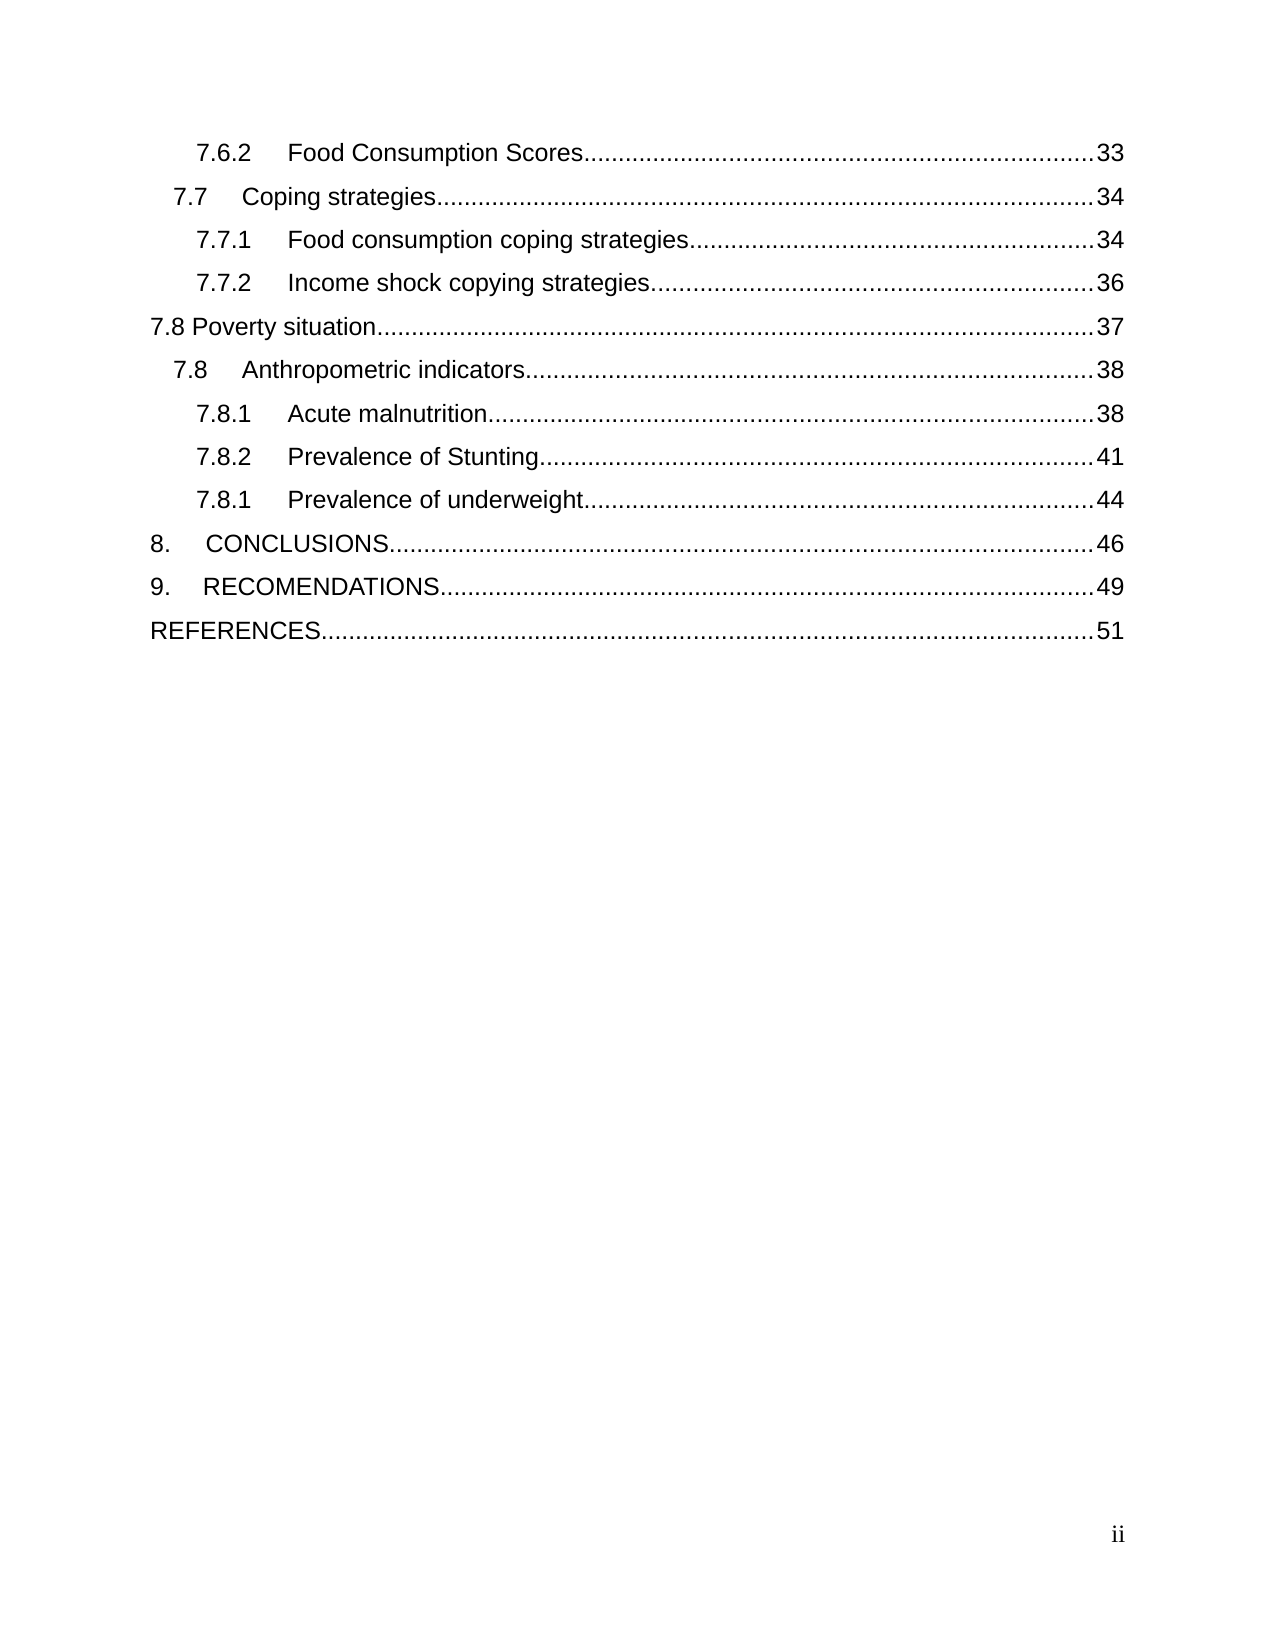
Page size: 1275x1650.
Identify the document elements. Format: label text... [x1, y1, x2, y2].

text 7.7.1 Food consumption coping strategies 34 [196, 225, 1125, 254]
text 7.8 Anthropometric indicators 38 [173, 355, 1125, 384]
text 7.8.1 Acute malnutrition 38 [196, 399, 1125, 427]
text 7.7.2 Income shock copying strategies 36 [196, 268, 1125, 297]
text 7.8.2 Prevalence of Stunting 41 [196, 442, 1125, 471]
text 7.7 Coping strategies 34 [173, 181, 1125, 210]
text REFERENCES 51 [150, 616, 1125, 644]
text 7.6.2 Food Consumption Scores 33 [196, 138, 1125, 167]
text 7.8.1 Prevalence of underweight 44 [196, 486, 1125, 514]
text 9. RECOMENDATIONS 49 [150, 572, 1125, 601]
text 8. CONCLUSIONS 46 [150, 529, 1125, 558]
text 7.8 Poverty situation 37 [150, 312, 1125, 341]
